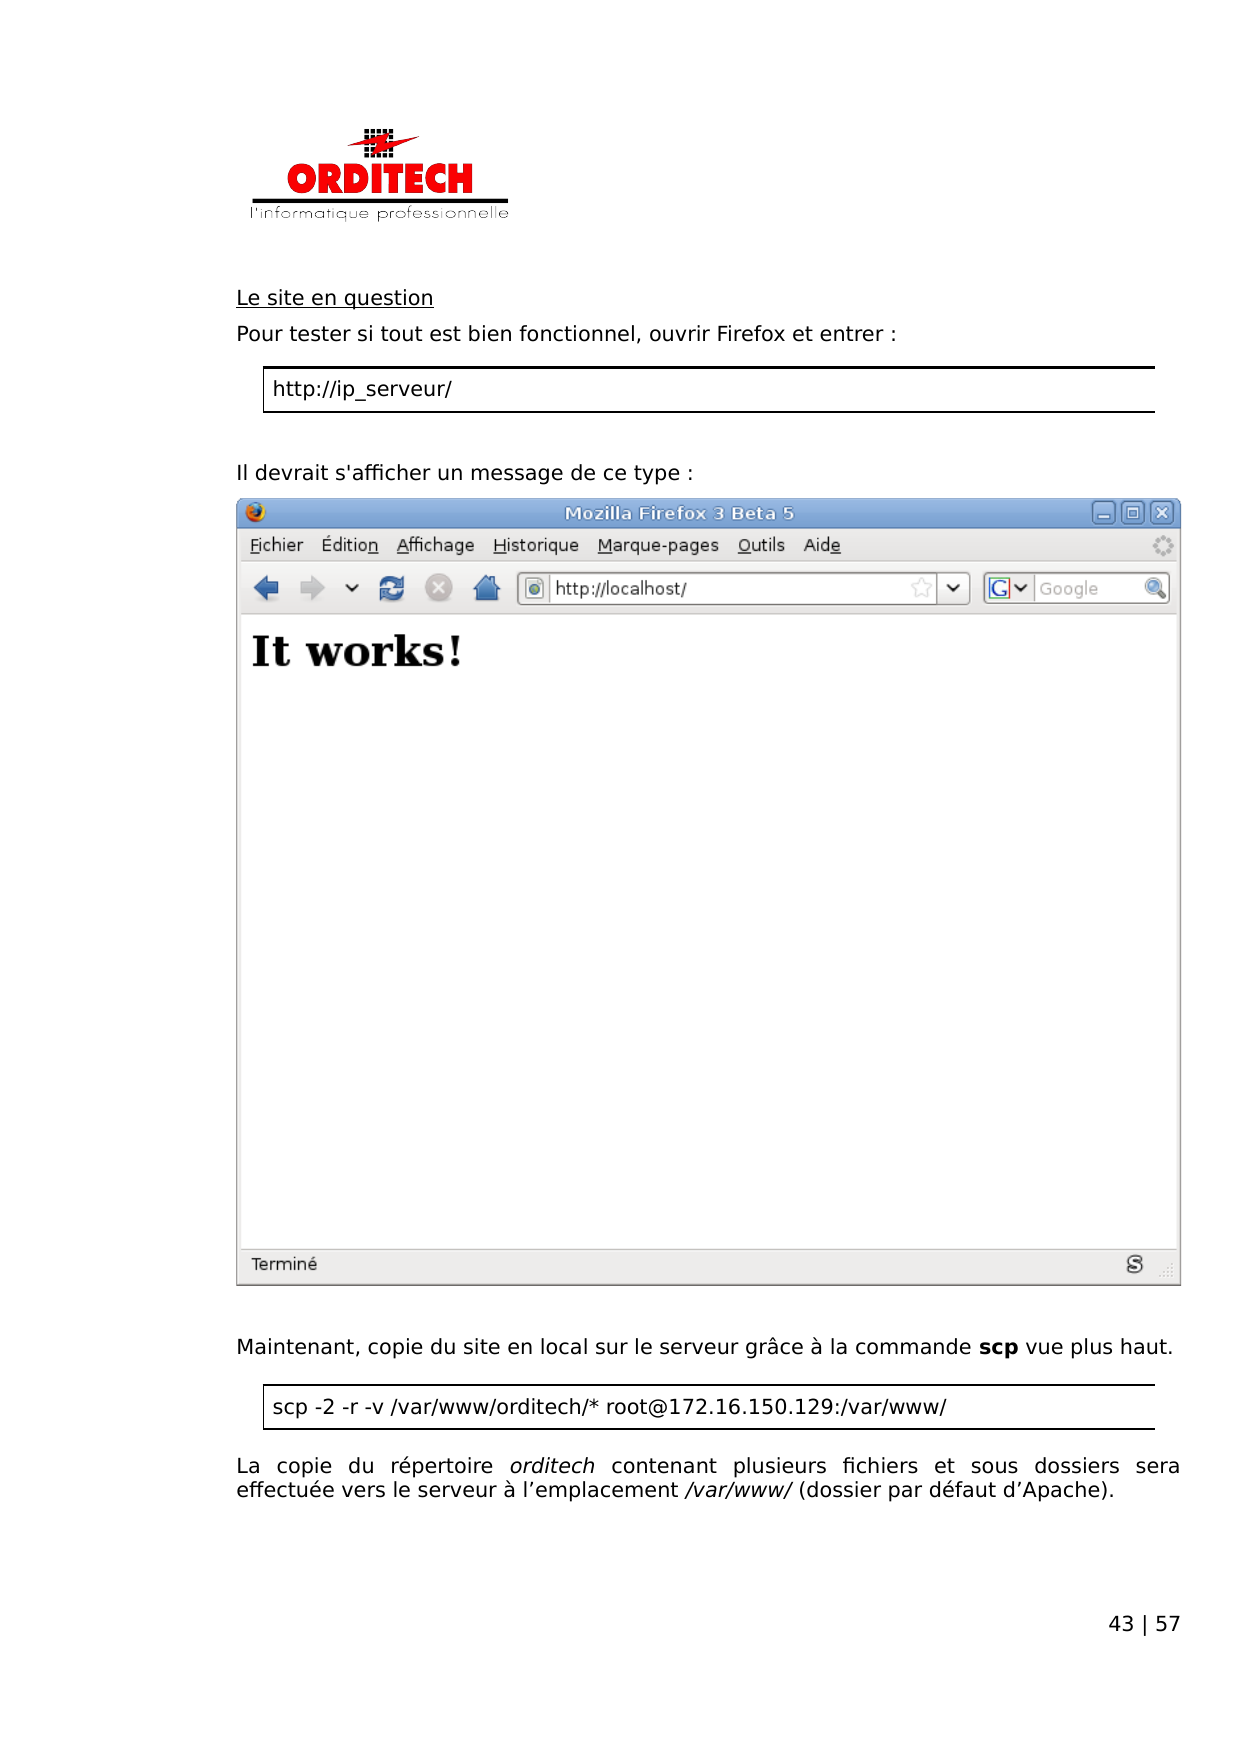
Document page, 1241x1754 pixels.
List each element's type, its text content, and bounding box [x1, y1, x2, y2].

text http://ip_serveur/ [272, 377, 1146, 402]
text Maintenant, copie du site en local sur le serveur grâce à la commande scp vue plus haut. [236, 1335, 1181, 1359]
text scp -2 -r -v /var/www/orditech/* root@172.16.150.129:/var/www/ [272, 1395, 1146, 1419]
text Pour tester si tout est bien fonctionnel, ouvrir Firefox et entrer : [236, 322, 1181, 347]
picture [236, 118, 527, 232]
text Le site en question [236, 286, 1181, 310]
text La copie du répertoire orditech contenant plusieurs fichiers et sous dossiers sera effectuée vers le serveur à l’emplacement /var/www/ (dossier par défaut d’Apache). [236, 1454, 1181, 1503]
text Il devrait s'afficher un message de ce type : [236, 461, 1181, 486]
picture [236, 498, 1182, 1286]
